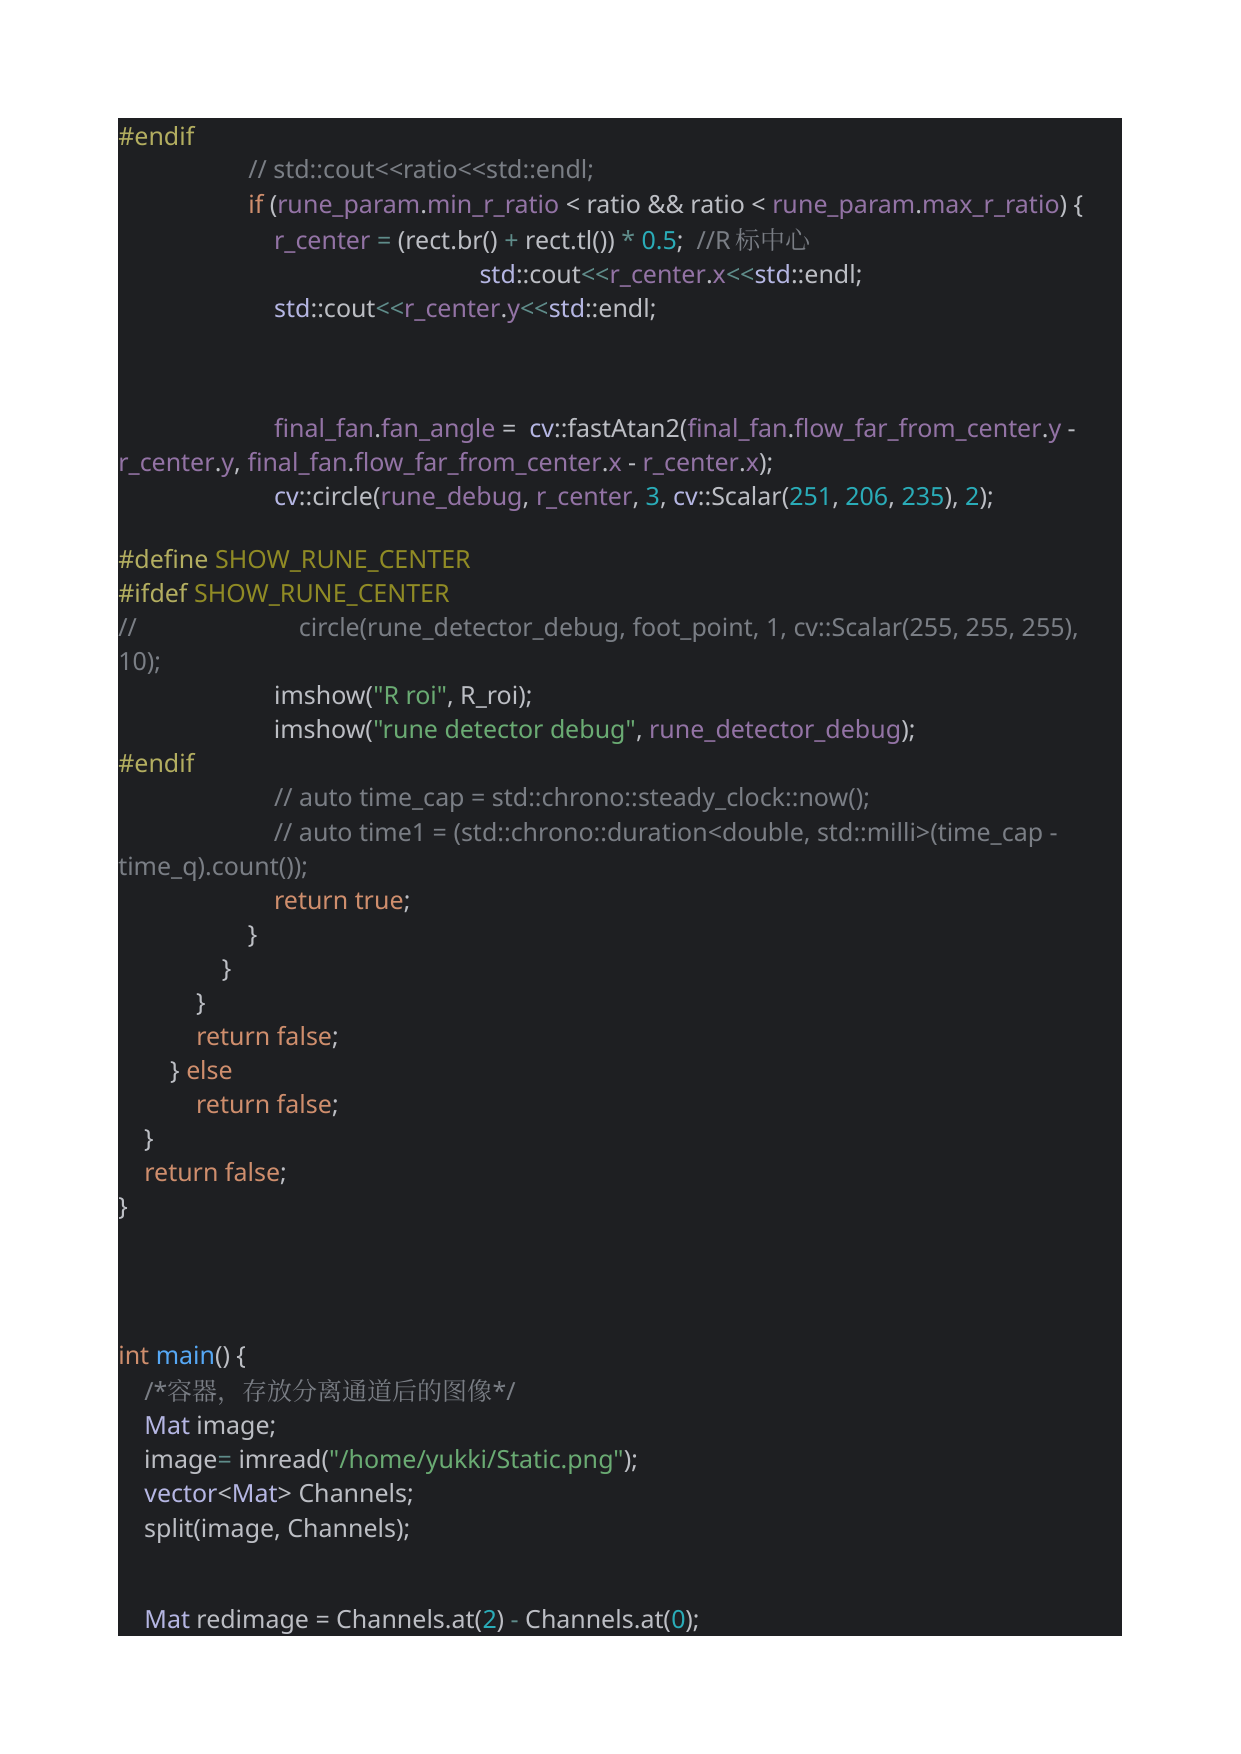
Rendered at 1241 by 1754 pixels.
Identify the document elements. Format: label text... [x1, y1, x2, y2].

text #endif // std::cout<<ratio<<std::endl; if (rune_param.min_r_ratio < ratio && ratio < rune_param.max_r_ratio) { r_center = (rect.br() + rect.tl()) * 0.5; //R标中心 std::cout<<r_center.x<<std::endl; std::cout<<r_center.y<<std::endl; final_fan.fan_angle = cv::fastAtan2(final_fan.flow_far_from_center.y - r_center.y, final_fan.flow_far_from_center.x - r_center.x); cv::circle(rune_debug, r_center, 3, cv::Scalar(251, 206, 235), 2); #define SHOW_RUNE_CENTER #ifdef SHOW_RUNE_CENTER // circle(rune_detector_debug, foot_point, 1, cv::Scalar(255, 255, 255), 10); imshow("R roi", R_roi); imshow("rune detector debug", rune_detector_debug); #endif // auto time_cap = std::chrono::steady_clock::now(); // auto time1 = (std::chrono::duration<double, std::milli>(time_cap - time_q).count()); return true; } } } return false; } else return false; } return false; } int main() { /*容器，存放分离通道后的图像*/ Mat image; image= imread("/home/yukki/Static.png"); vector<Mat> Channels; split(image, Channels); Mat redimage = Channels.at(2) - Channels.at(0); [118, 118, 1122, 1636]
